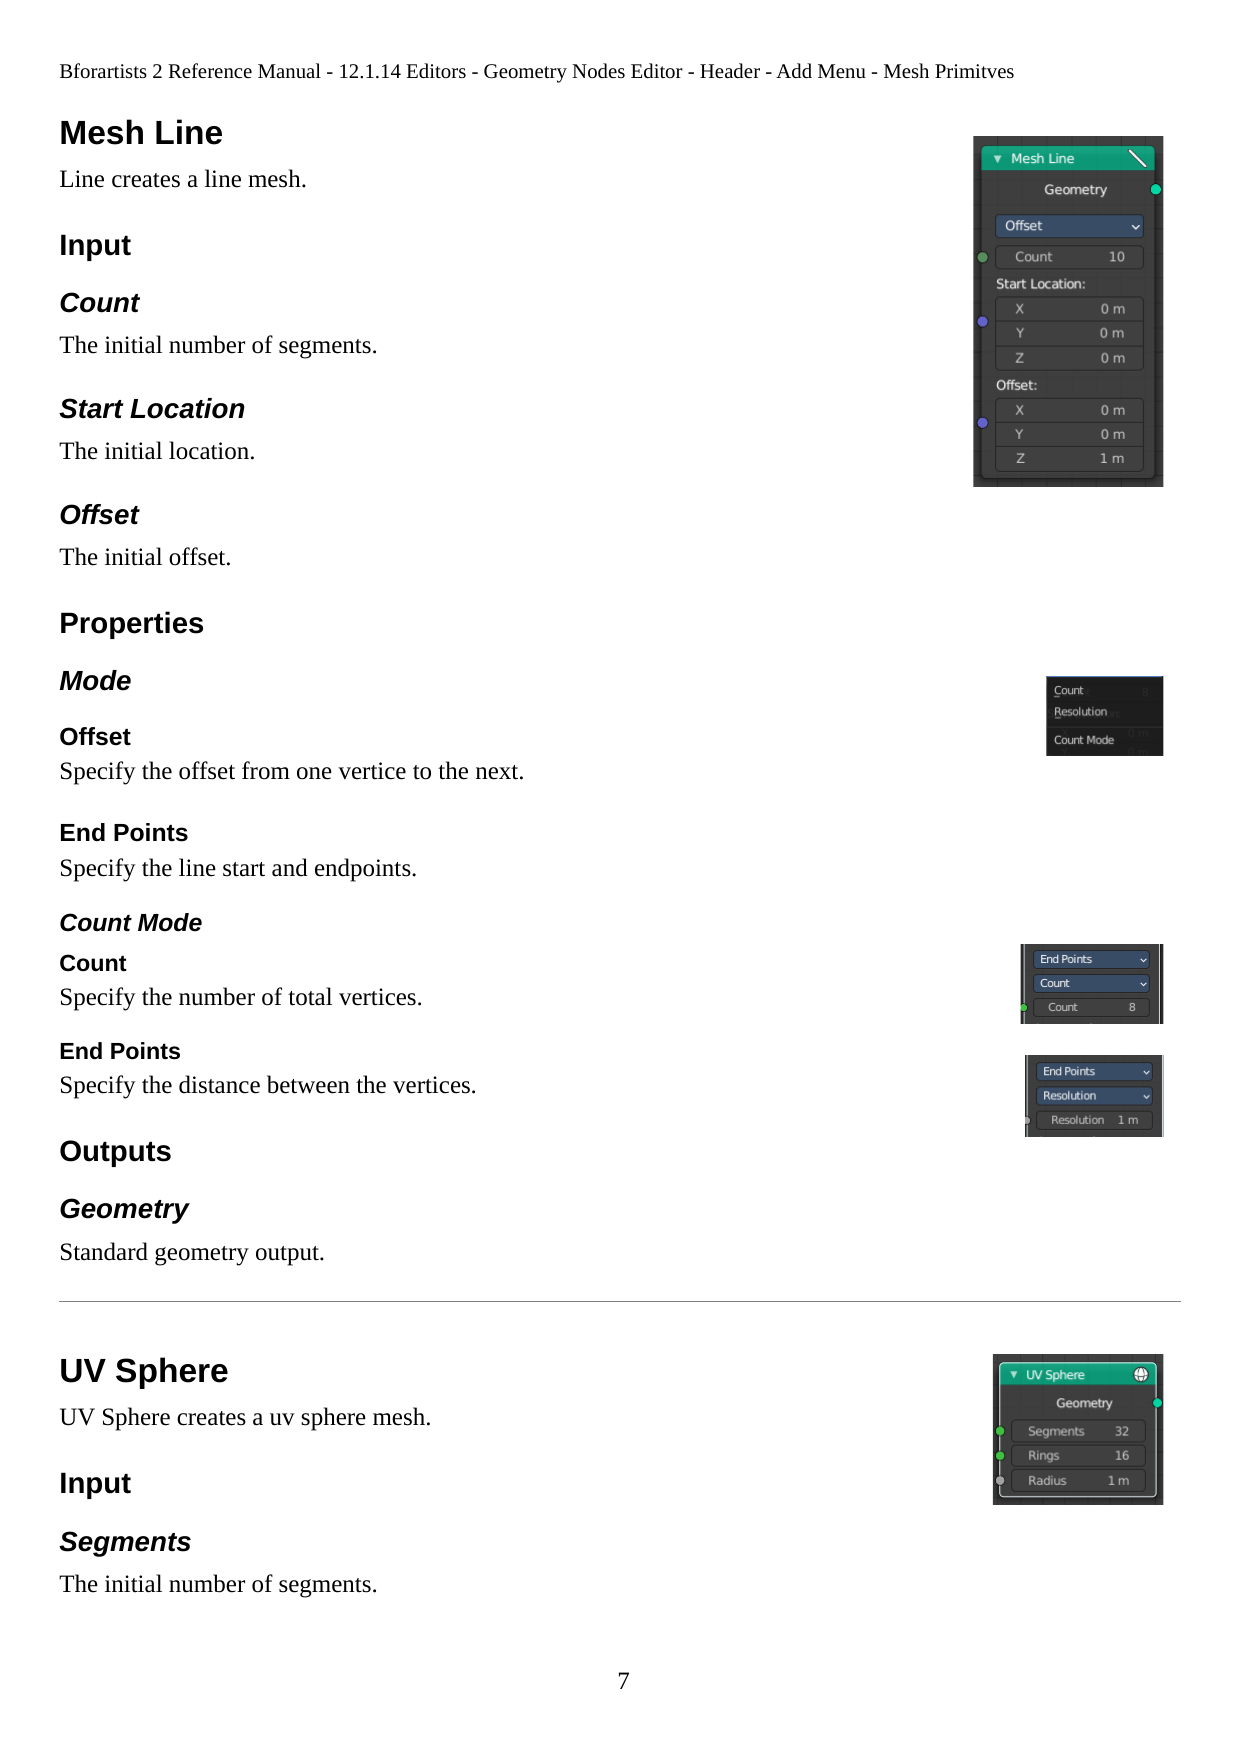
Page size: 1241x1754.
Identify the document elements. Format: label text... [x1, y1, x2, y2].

text The initial number of segments. [59, 331, 973, 359]
text UV Sphere creates a uv sphere mesh. [59, 1402, 992, 1431]
subtitle Count [59, 949, 1020, 976]
subtitle Properties [59, 606, 1181, 640]
subtitle Input [59, 227, 973, 261]
subtitle Geometry [59, 1193, 1181, 1225]
text Line creates a line mesh. [59, 164, 973, 192]
picture [1025, 1055, 1164, 1137]
text Specify the line start and endpoints. [59, 853, 1181, 882]
subtitle Input [59, 1466, 992, 1500]
text [1164, 436, 1181, 465]
subtitle [1164, 1466, 1181, 1500]
picture [1046, 676, 1164, 756]
text Specify the distance between the vertices. [59, 1071, 1025, 1099]
text Specify the number of total vertices. [59, 982, 1020, 1011]
subtitle Mode [59, 665, 1181, 697]
text The initial offset. [59, 542, 1181, 571]
picture [1020, 944, 1164, 1024]
subtitle End Points [59, 818, 1181, 847]
text Standard geometry output. [59, 1237, 1181, 1266]
text The initial location. [59, 436, 973, 465]
subtitle Outputs [59, 1134, 1181, 1168]
subtitle [1164, 286, 1181, 318]
picture [973, 136, 1164, 487]
subtitle Count [59, 286, 973, 318]
subtitle Start Location [59, 392, 973, 424]
subtitle Offset [59, 498, 1181, 530]
subtitle [1164, 949, 1181, 976]
subtitle Count Mode [59, 908, 1181, 937]
subtitle Segments [59, 1525, 1181, 1557]
subtitle Mesh Line [59, 113, 1181, 151]
text The initial number of segments. [59, 1569, 1181, 1598]
text Specify the offset from one vertice to the next. [59, 756, 1181, 785]
subtitle UV Sphere [59, 1351, 1181, 1390]
subtitle Offset [59, 722, 1046, 750]
subtitle [1164, 722, 1181, 750]
picture [992, 1354, 1164, 1505]
subtitle [1164, 227, 1181, 261]
subtitle [1164, 392, 1181, 424]
subtitle End Points [59, 1037, 1181, 1064]
